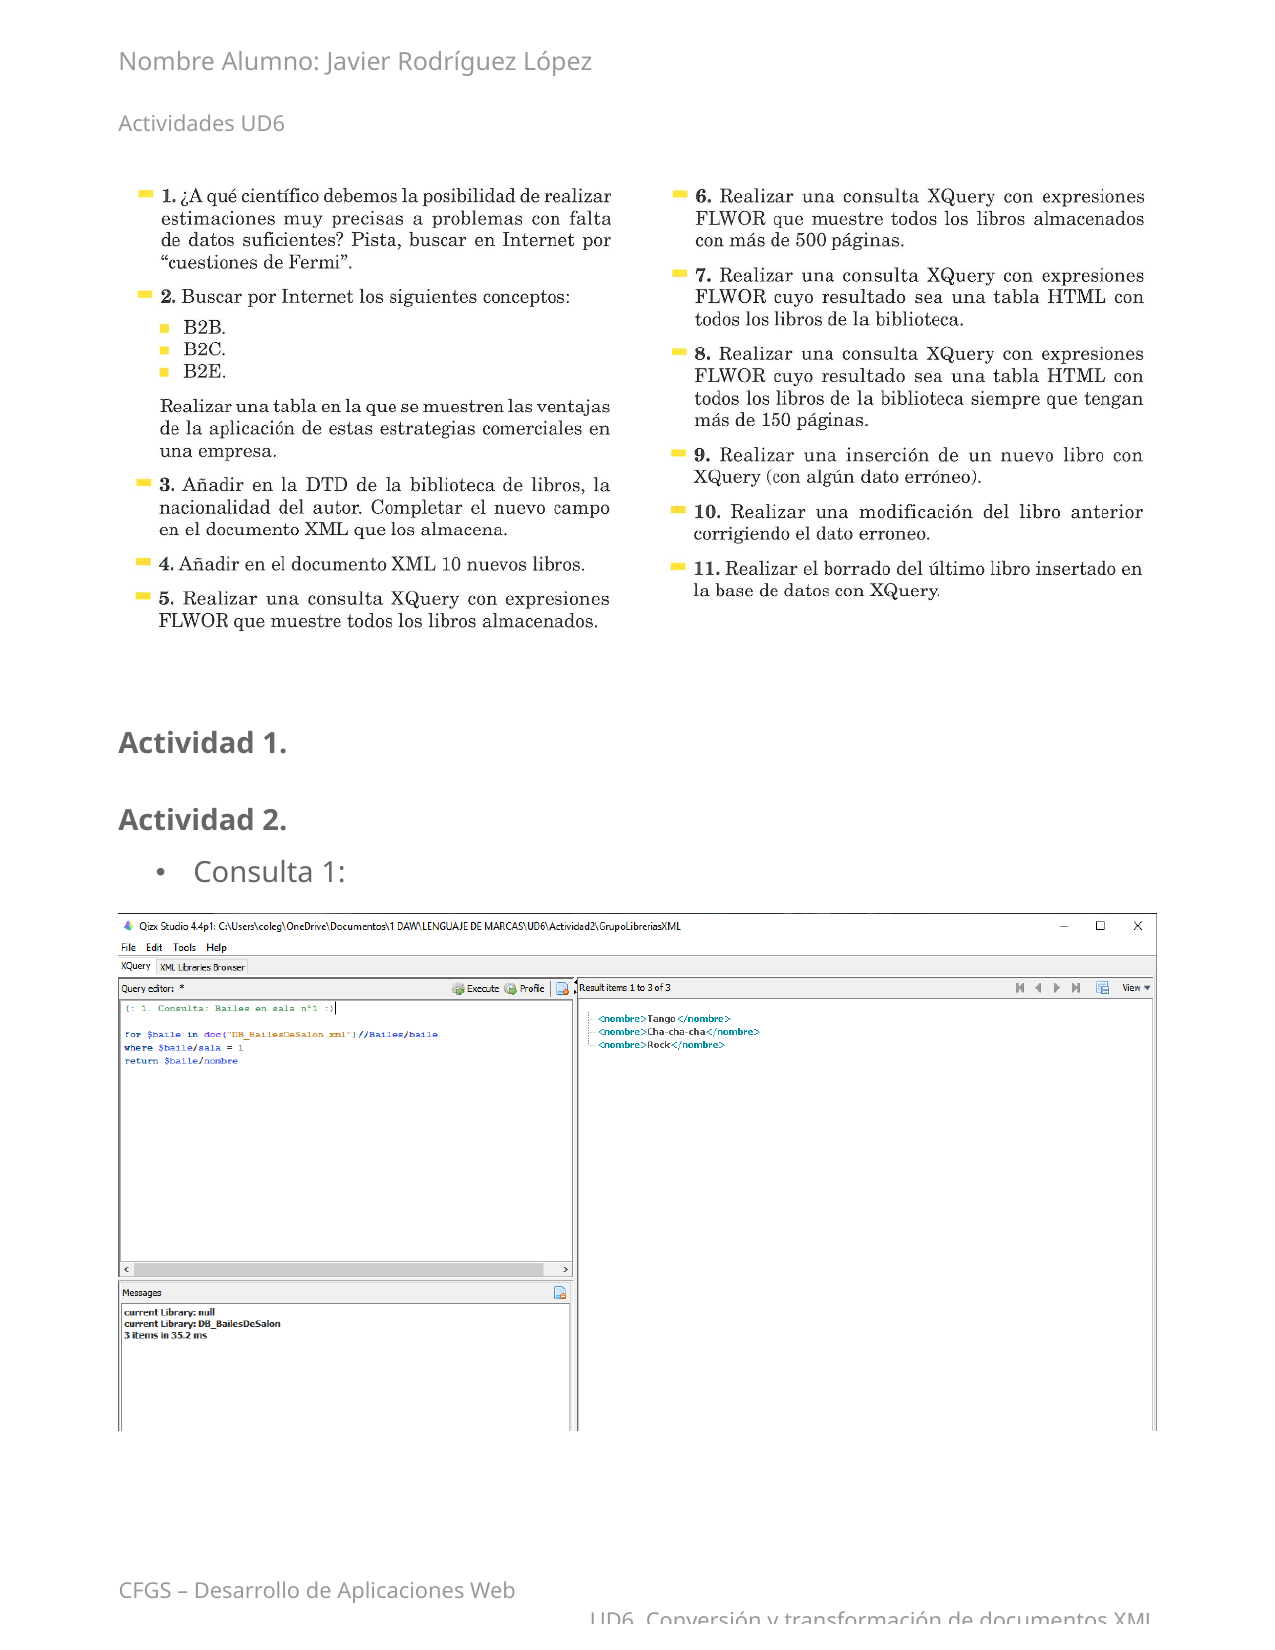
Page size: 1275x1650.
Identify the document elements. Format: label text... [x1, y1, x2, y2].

list Consulta 1: [156, 851, 1157, 891]
subtitle Actividad 2. [118, 799, 1157, 839]
picture [118, 167, 1157, 652]
subtitle Actividad 1. [118, 722, 1157, 762]
picture [118, 913, 1157, 1431]
